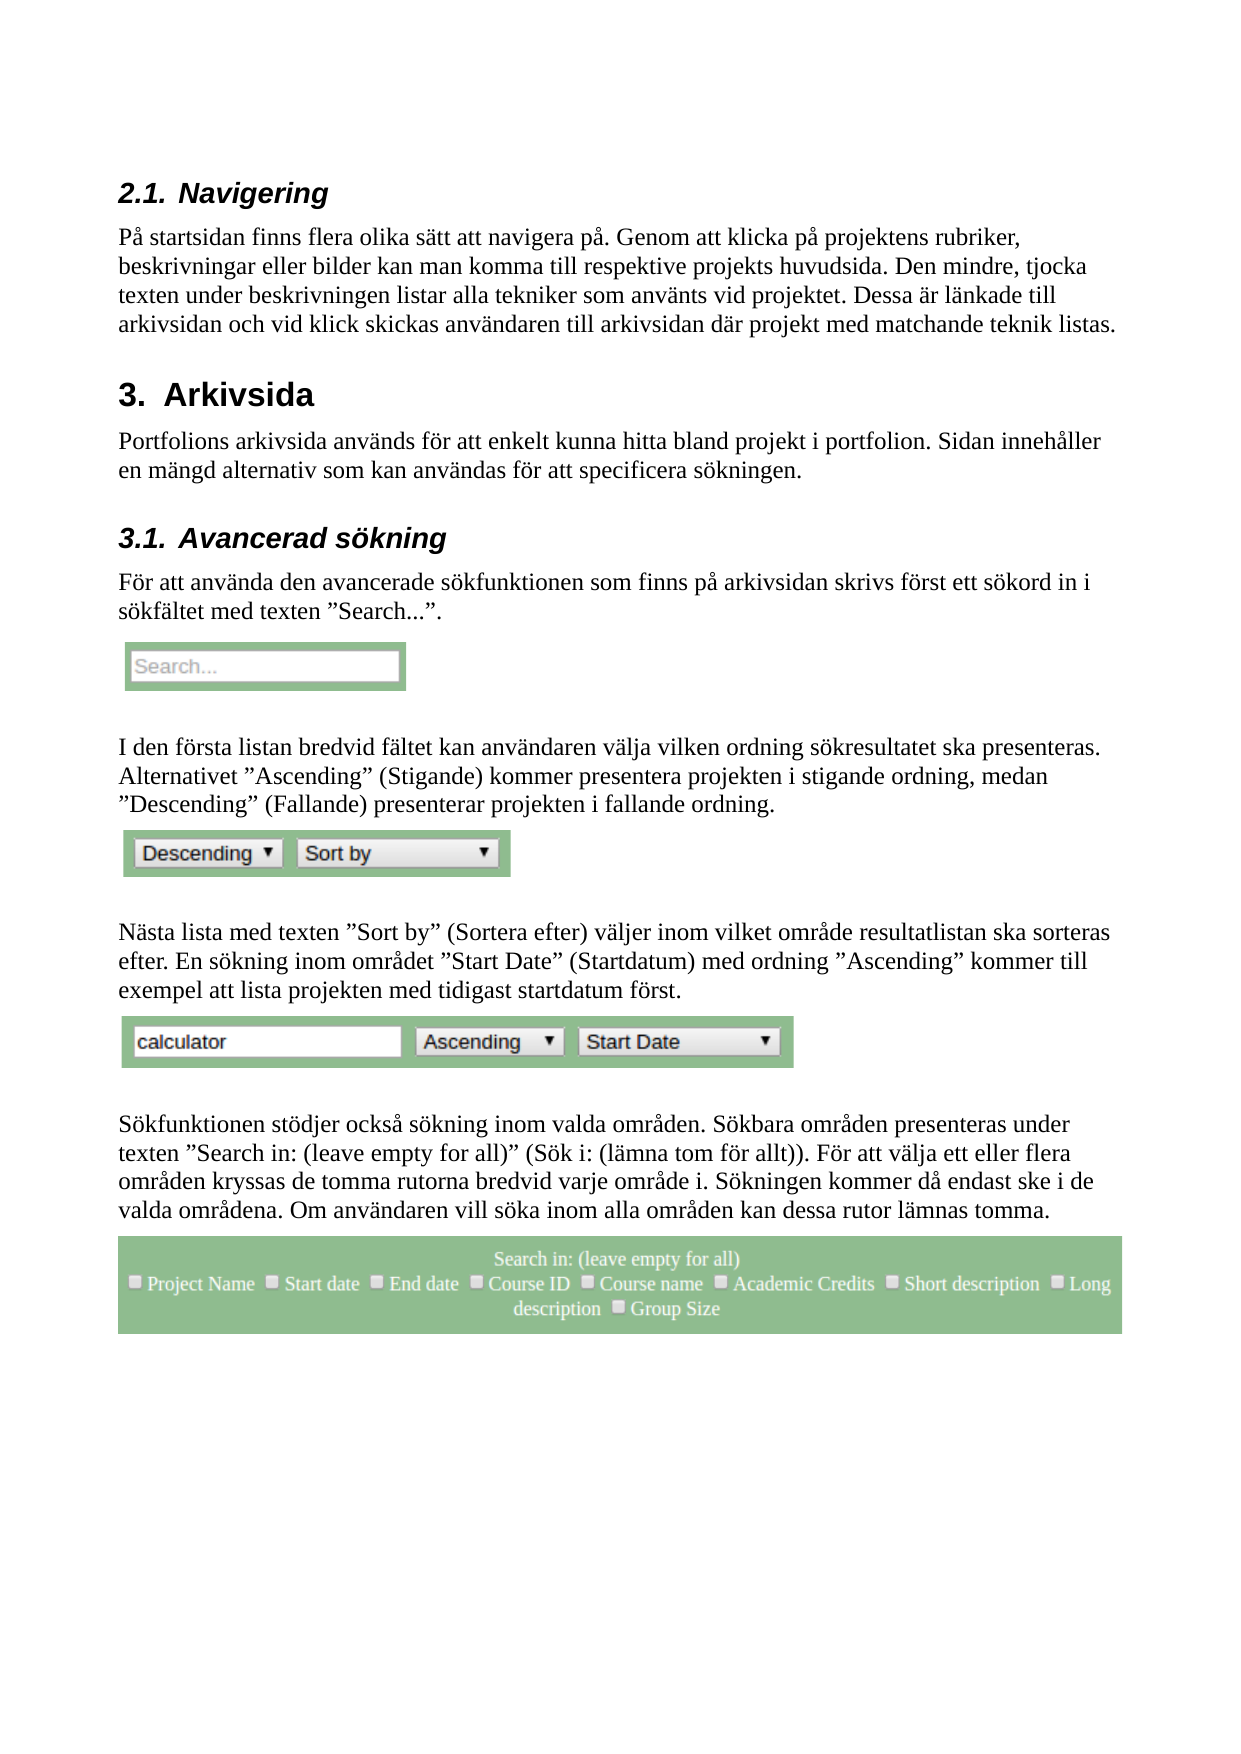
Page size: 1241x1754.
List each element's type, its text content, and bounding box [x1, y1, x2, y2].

text Nästa lista med texten ”Sort by” (Sortera efter) väljer inom vilket område resultatlistan ska sorteras efter. En sökning inom området ”Start Date” (Startdatum) med ordning ”Ascending” kommer till exempel att lista projekten med tidigast startdatum först. [118, 917, 1122, 1004]
text För att använda den avancerade sökfunktionen som finns på arkivsidan skrivs först ett sökord in i sökfältet med texten ”Search...”. [118, 567, 1122, 624]
subtitle Arkivsida [118, 375, 1122, 413]
subtitle Navigering [118, 176, 1122, 210]
picture [123, 830, 511, 877]
picture [118, 1236, 1123, 1334]
text På startsidan finns flera olika sätt att navigera på. Genom att klicka på projektens rubriker, beskrivningar eller bilder kan man komma till respektive projekts huvudsida. Den mindre, tjocka texten under beskrivningen listar alla tekniker som använts vid projektet. Dessa är länkade till arkivsidan och vid klick skickas användaren till arkivsidan där projekt med matchande teknik listas. [118, 222, 1122, 337]
text Portfolions arkivsida används för att enkelt kunna hitta bland projekt i portfolion. Sidan innehåller en mängd alternativ som kan användas för att specificera sökningen. [118, 426, 1122, 483]
picture [124, 642, 407, 691]
text I den första listan bredvid fältet kan användaren välja vilken ordning sökresultatet ska presenteras. Alternativet ”Ascending” (Stigande) kommer presentera projekten i stigande ordning, medan ”Descending” (Fallande) presenterar projekten i fallande ordning. [118, 732, 1122, 818]
text Sökfunktionen stödjer också sökning inom valda områden. Sökbara områden presenteras under texten ”Search in: (leave empty for all)” (Sök i: (lämna tom för allt)). För att välja ett eller flera områden kryssas de tomma rutorna bredvid varje område i. Sökningen kommer då endast ske i de valda områdena. Om användaren vill söka inom alla områden kan dessa rutor lämnas tomma. [118, 1109, 1122, 1224]
subtitle Avancerad sökning [118, 521, 1122, 554]
picture [121, 1016, 794, 1068]
